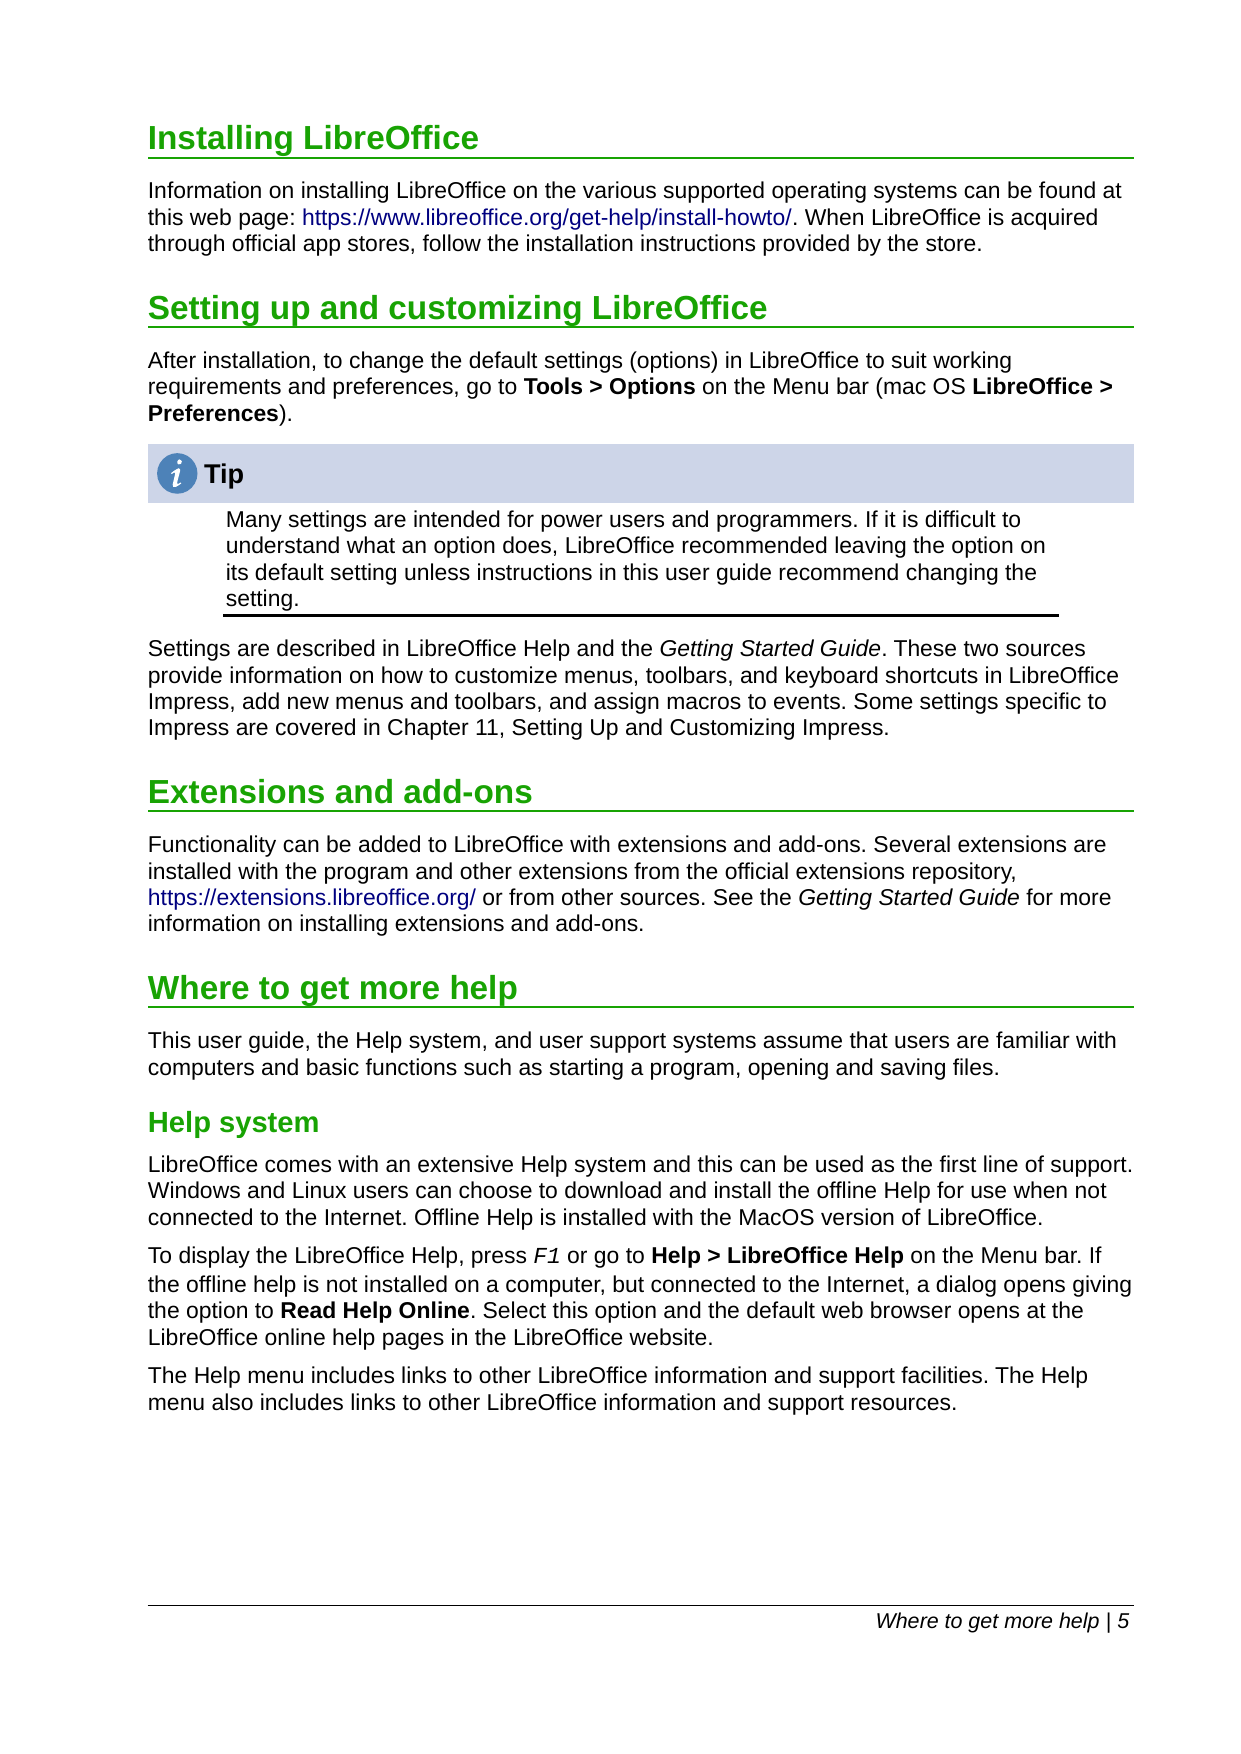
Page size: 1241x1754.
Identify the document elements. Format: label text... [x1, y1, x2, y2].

text This user guide, the Help system, and user support systems assume that users are familiar with computers and basic functions such as starting a program, opening and saving files. [148, 1027, 1134, 1080]
subtitle Where to get more help [148, 968, 1134, 1006]
text Many settings are intended for power users and programmers. If it is difficult to understand what an option does, LibreOffice recommended leaving the option on its default setting unless instructions in this user guide recommend changing the setting. [223, 503, 1059, 614]
subtitle Installing LibreOffice [148, 118, 1134, 157]
subtitle Extensions and add-ons [148, 772, 1134, 810]
text Settings are described in LibreOffice Help and the Getting Started Guide. These two sources provide information on how to customize menus, toolbars, and keyboard shortcuts in LibreOffice Impress, add new menus and toolbars, and assign macros to events. Some settings specific to Impress are covered in Chapter 11, Setting Up and Customizing Impress. [148, 635, 1134, 741]
text LibreOffice comes with an extensive Help system and this can be used as the first line of support. Windows and Linux users can choose to download and install the offline Help for use when not connected to the Internet. Offline Help is installed with the MacOS version of LibreOffice. [148, 1151, 1134, 1230]
text To display the LibreOffice Help, press F1 or go to Help > LibreOffice Help on the Menu bar. If the offline help is not installed on a computer, but connected to the Internet, a dialog opens giving the option to Read Help Online. Select this option and the default web browser opens at the LibreOffice online help pages in the LibreOffice website. [148, 1242, 1134, 1350]
subtitle Setting up and customizing LibreOffice [148, 288, 1134, 326]
text The Help menu includes links to other LibreOffice information and support facilities. The Help menu also includes links to other LibreOffice information and support resources. [148, 1362, 1134, 1415]
subtitle Help system [148, 1105, 1134, 1138]
text Information on installing LibreOffice on the various supported operating systems can be found at this web page: https://www.libreoffice.org/get-help/install-howto/. When LibreOffice is acquired through official app stores, follow the installation instructions provided by the store. [148, 177, 1134, 256]
text Functionality can be added to LibreOffice with extensions and add-ons. Several extensions are installed with the program and other extensions from the official extensions repository, https://extensions.libreoffice.org/ or from other sources. See the Getting Started Guide for more information on installing extensions and add-ons. [148, 831, 1134, 937]
text After installation, to change the default settings (options) in LibreOffice to suit working requirements and preferences, go to Tools > Options on the Menu bar (mac OS LibreOffice > Preferences). [148, 347, 1134, 426]
subtitle Tip [148, 444, 1134, 503]
